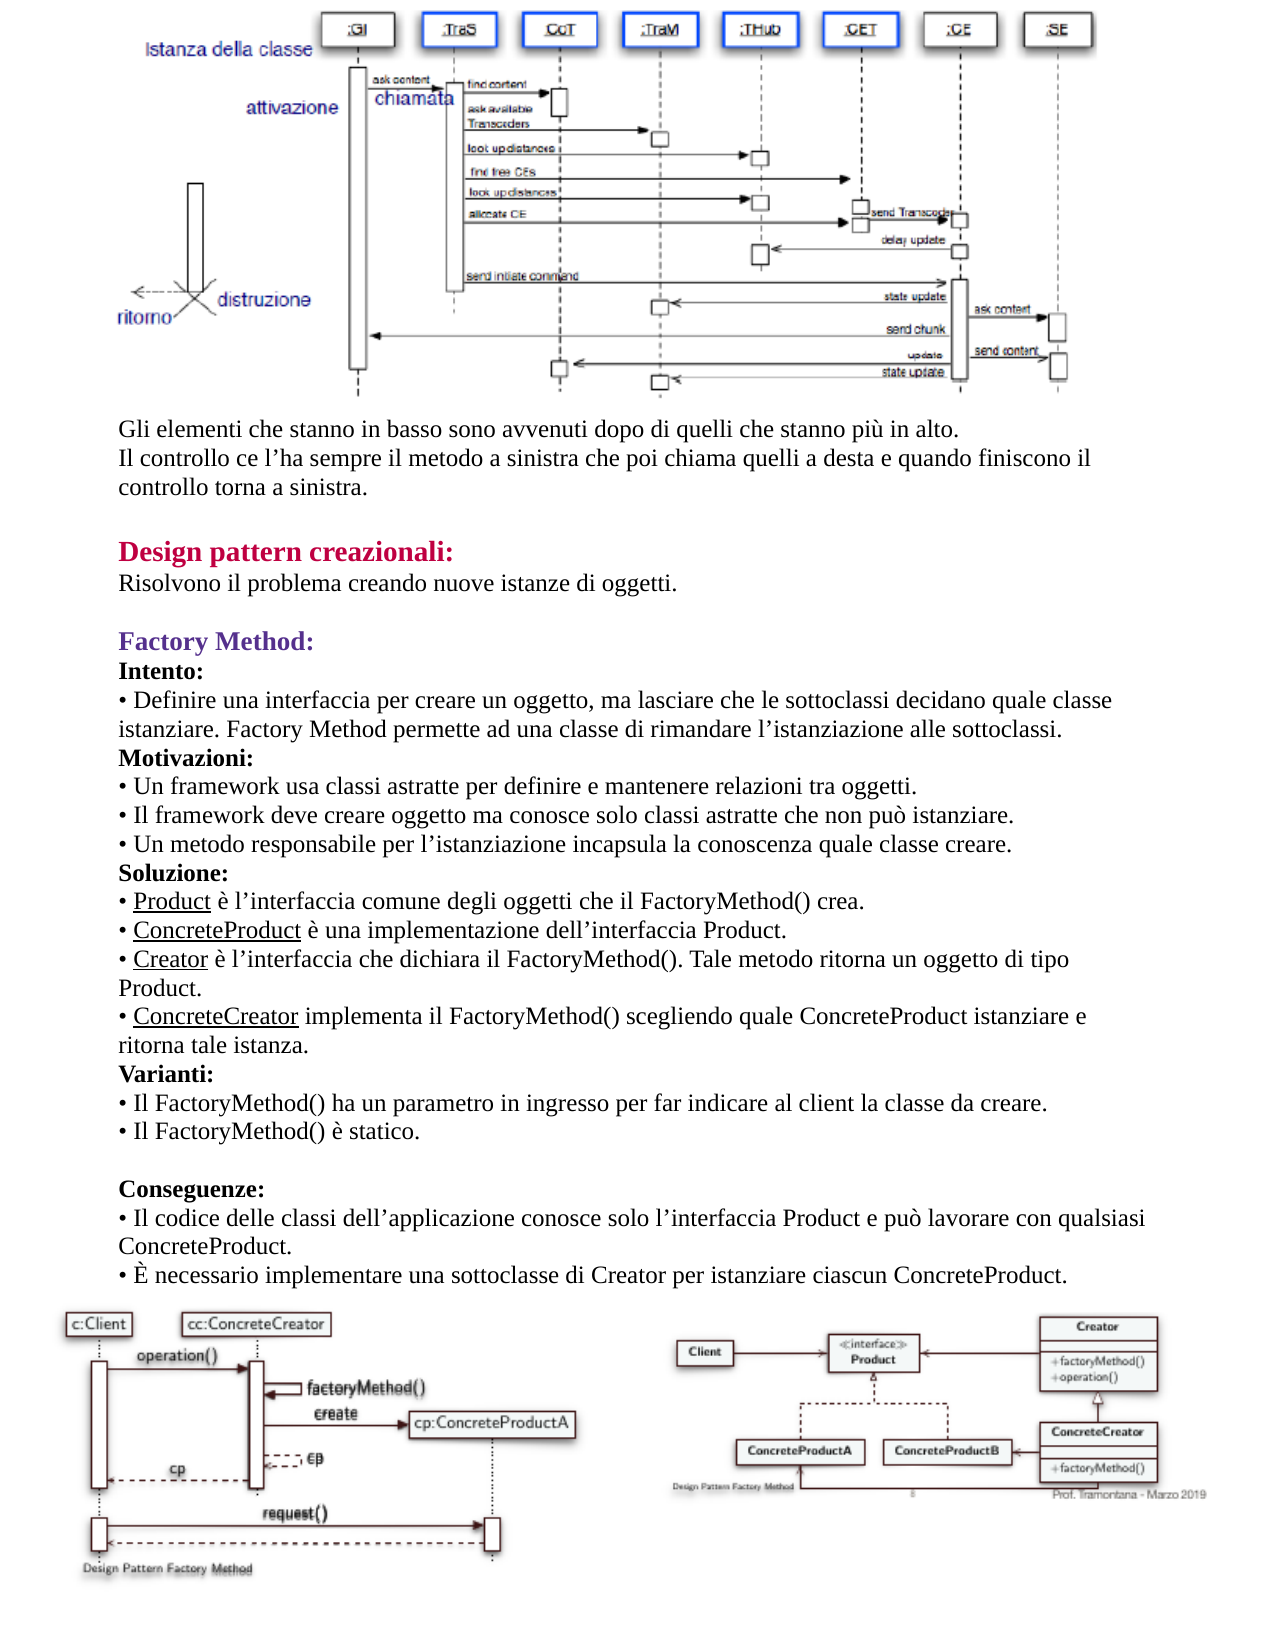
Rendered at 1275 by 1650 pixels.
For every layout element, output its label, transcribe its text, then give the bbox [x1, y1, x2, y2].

text Motivazioni: [118, 743, 1157, 771]
text Il controllo ce l’ha sempre il metodo a sinistra che poi chiama quelli a desta e quando finiscono il controllo torna a sinistra. [118, 443, 1157, 501]
text Varianti: [118, 1059, 1157, 1088]
text Intento: [118, 656, 1157, 685]
text • È necessario implementare una sottoclasse di Creator per istanziare ciascun ConcreteProduct. [118, 1260, 1157, 1289]
text Soluzione: [118, 858, 1157, 886]
text Conseguenze: [118, 1174, 1157, 1203]
text • Creator è l’interfaccia che dichiara il FactoryMethod(). Tale metodo ritorna un oggetto di tipo Product. [118, 944, 1157, 1001]
text Gli elementi che stanno in basso sono avvenuti dopo di quelli che stanno più in alto. [118, 118, 1157, 443]
text Design pattern creazionali: [118, 534, 1157, 568]
text • ConcreteCreator implementa il FactoryMethod() scegliendo quale ConcreteProduct istanziare e ritorna tale istanza. [118, 1001, 1157, 1059]
picture [625, 1312, 1243, 1510]
text Risolvono il problema creando nuove istanze di oggetti. [118, 568, 1157, 596]
text • Il framework deve creare oggetto ma conosce solo classi astratte che non può istanziare. [118, 800, 1157, 829]
text • ConcreteProduct è una implementazione dell’interfaccia Product. [118, 915, 1157, 944]
text • Il FactoryMethod() è statico. [118, 1116, 1157, 1145]
text • Il codice delle classi dell’applicazione conosce solo l’interfaccia Product e può lavorare con qualsiasi ConcreteProduct. [118, 1203, 1157, 1260]
text Factory Method: [118, 625, 1157, 656]
text • Definire una interfaccia per creare un oggetto, ma lasciare che le sottoclassi decidano quale classe istanziare. Factory Method permette ad una classe di rimandare l’istanziazione alle sottoclassi. [118, 685, 1157, 743]
picture [93, 10, 1132, 415]
text • Il FactoryMethod() ha un parametro in ingresso per far indicare al client la classe da creare. [118, 1088, 1157, 1116]
text • Un framework usa classi astratte per definire e mantenere relazioni tra oggetti. [118, 771, 1157, 800]
text • Un metodo responsabile per l’istanziazione incapsula la conoscenza quale classe creare. [118, 829, 1157, 858]
picture [44, 1296, 603, 1599]
text • Product è l’interfaccia comune degli oggetti che il FactoryMethod() crea. [118, 886, 1157, 915]
